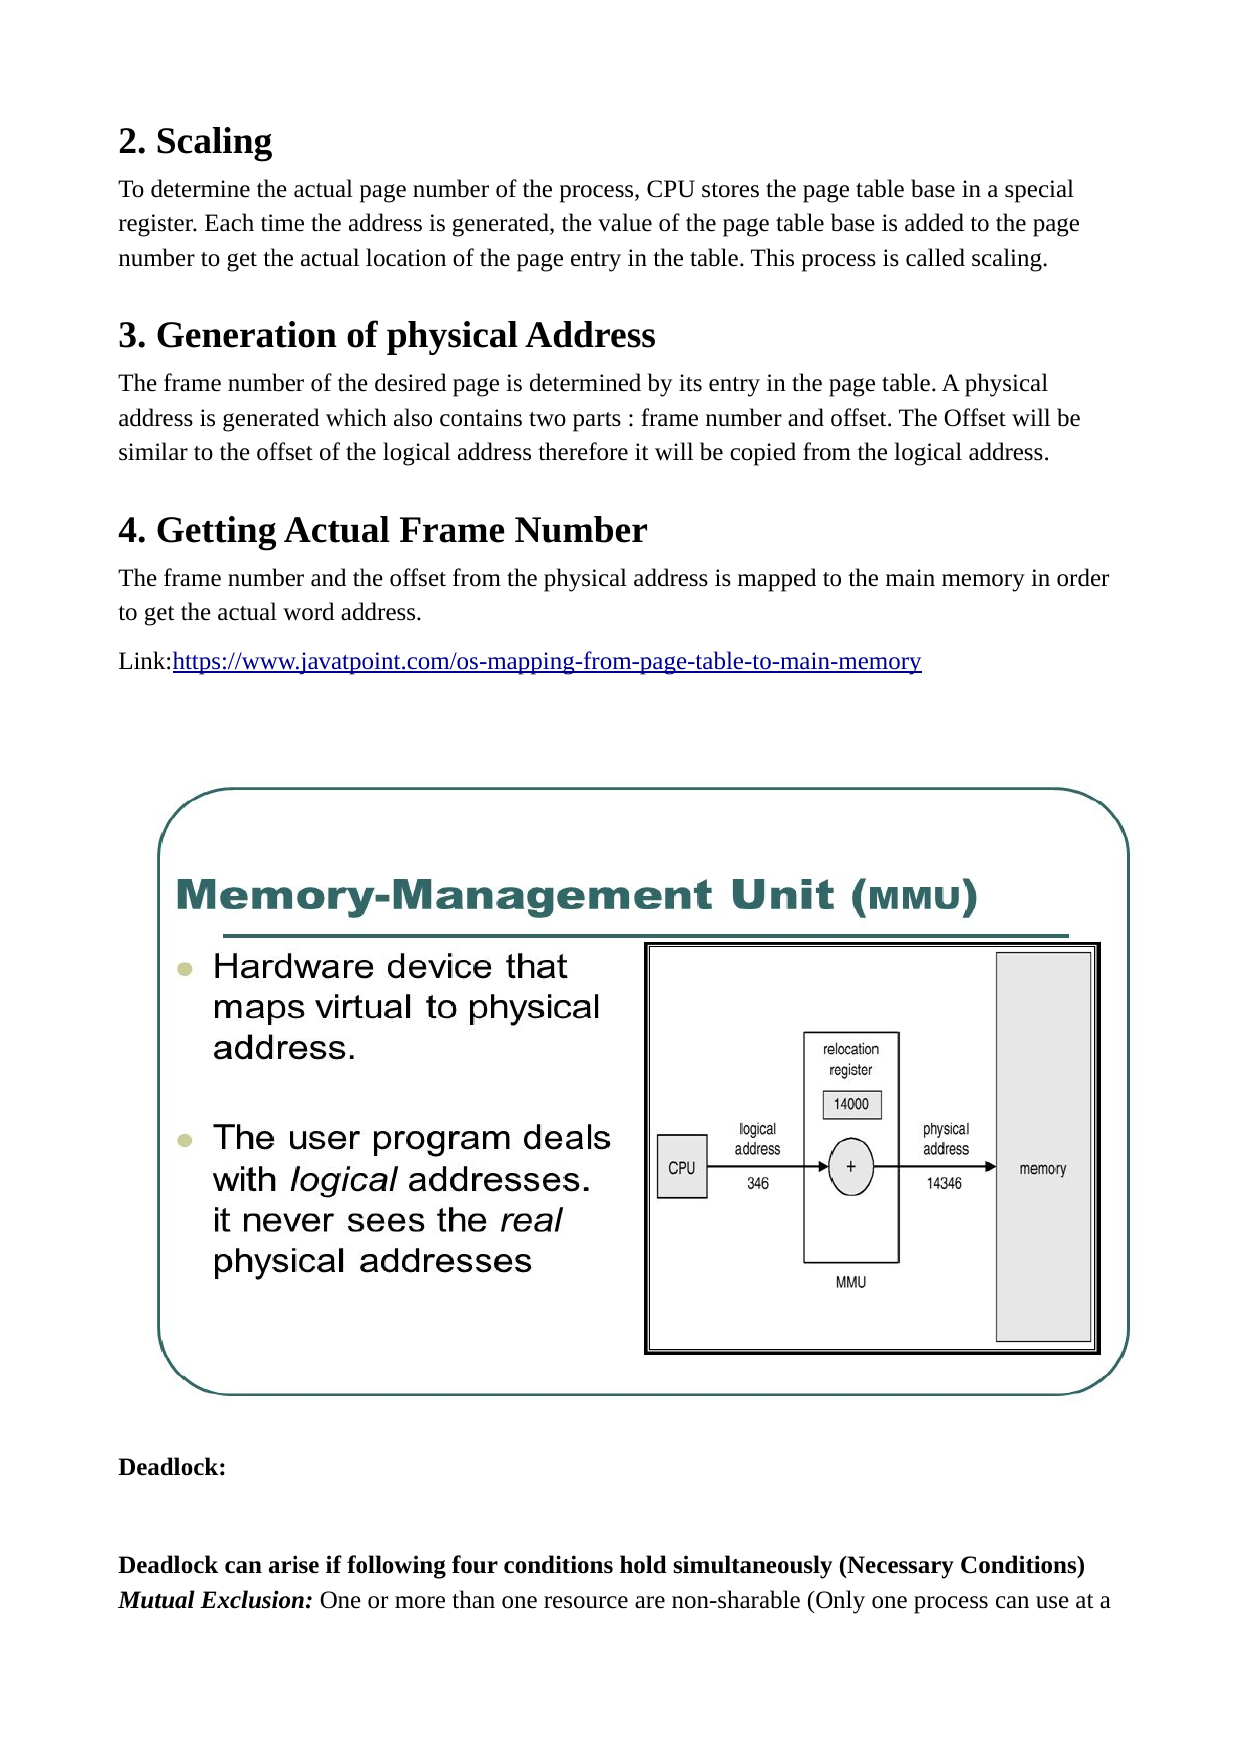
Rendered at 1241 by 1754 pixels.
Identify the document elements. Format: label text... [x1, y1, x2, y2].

text Link:https://www.javatpoint.com/os-mapping-from-page-table-to-main-memory [118, 646, 1122, 675]
text The frame number of the desired page is determined by its entry in the page table. A physical address is generated which also contains two parts : frame number and offset. The Offset will be similar to the offset of the logical address therefore it will be copied from the logical address. [118, 368, 1122, 466]
text To determine the actual page number of the process, CPU stores the page table base in a special register. Each time the address is generated, the value of the page table base is added to the page number to get the actual location of the page entry in the table. This process is called scaling. [118, 174, 1122, 271]
text The frame number and the offset from the physical address is mapped to the main memory in order to get the actual word address. [118, 563, 1122, 626]
text Deadlock: [118, 744, 1122, 1481]
subtitle 4. Getting Actual Frame Number [118, 507, 1122, 550]
text Deadlock can arise if following four conditions hold simultaneously (Necessary Conditions) Mutual Exclusion: One or more than one resource are non-sharable (Only one process can use at a [118, 1551, 1122, 1614]
subtitle 2. Scaling [118, 118, 1122, 161]
picture [140, 765, 1145, 1447]
subtitle 3. Generation of physical Address [118, 313, 1122, 356]
